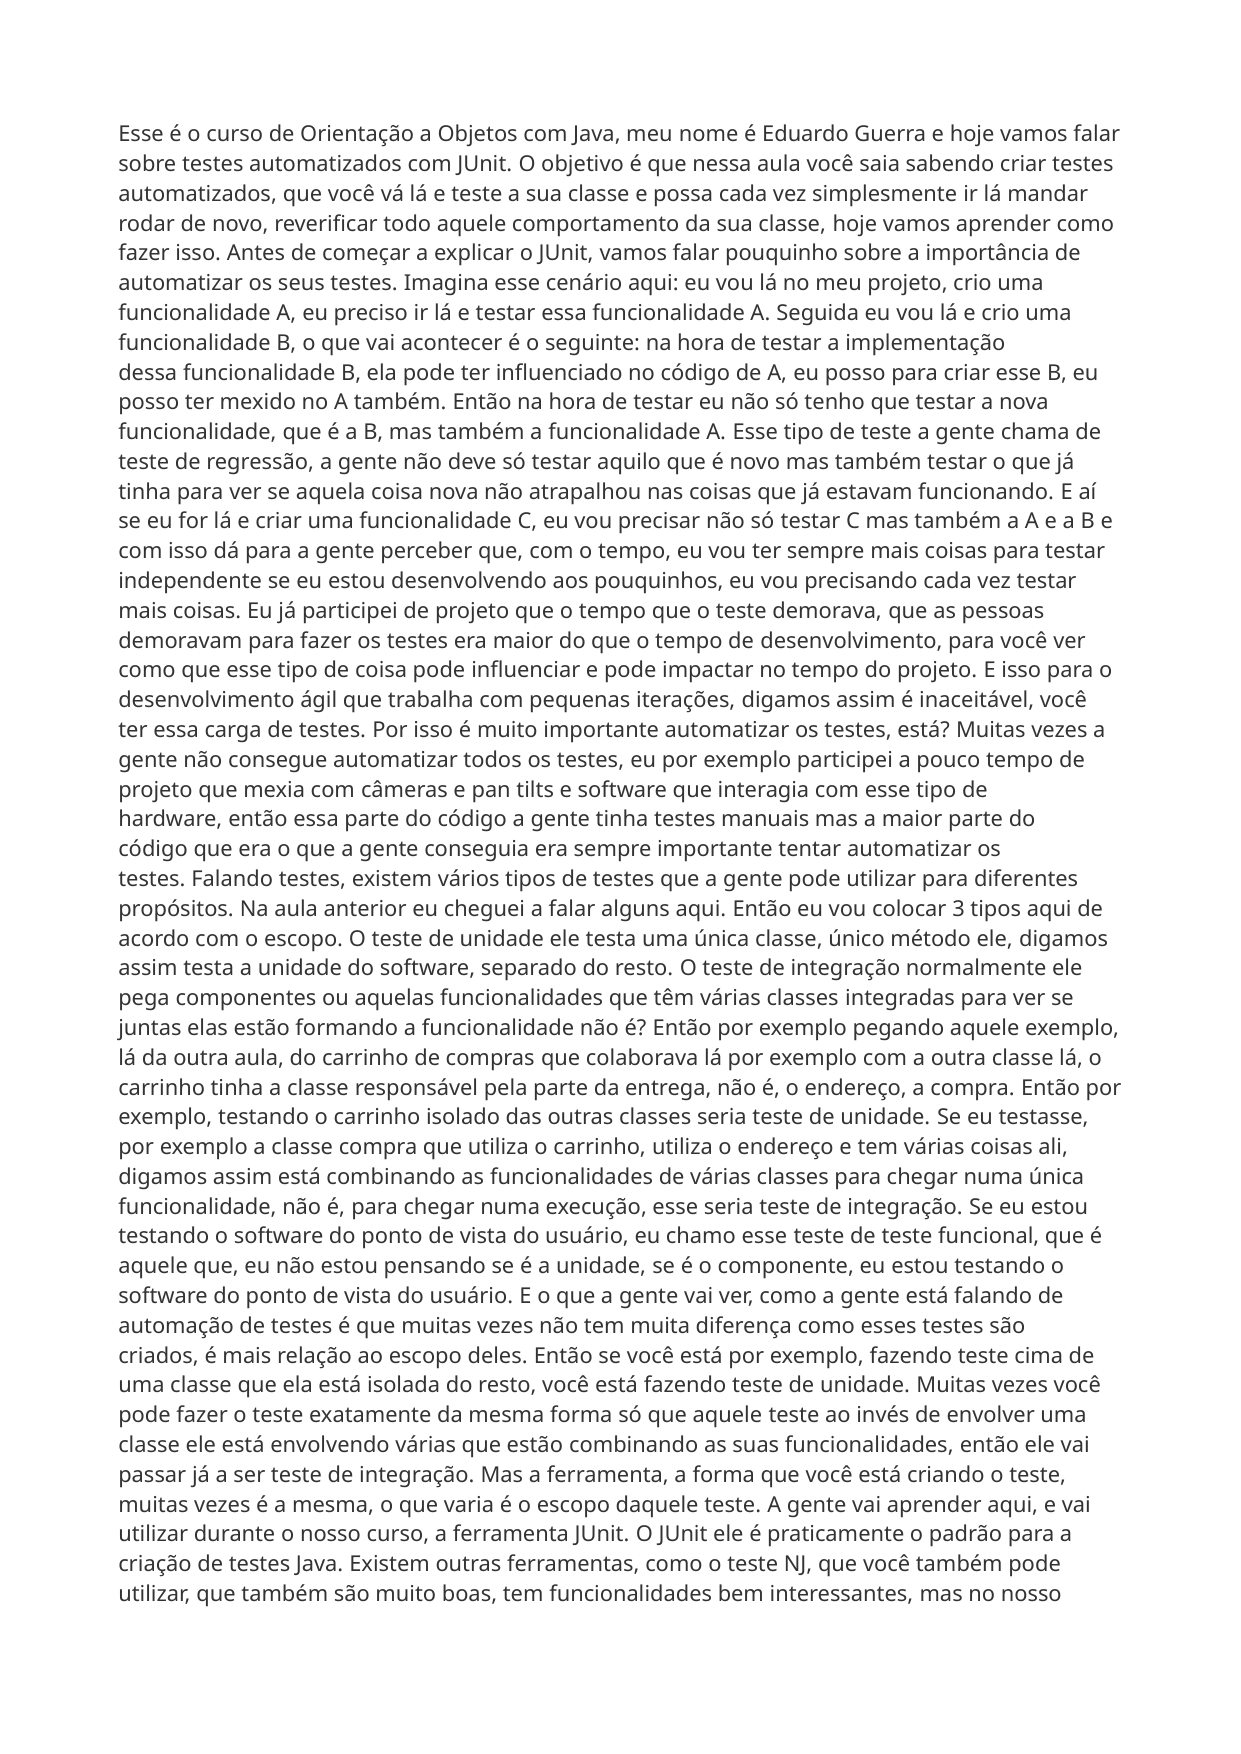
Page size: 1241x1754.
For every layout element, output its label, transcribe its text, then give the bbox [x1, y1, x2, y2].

text Esse é o curso de Orientação a Objetos com Java, meu nome é Eduardo Guerra e hoje vamos falar sobre testes automatizados com JUnit. O objetivo é que nessa aula você saia sabendo criar testes automatizados, que você vá lá e teste a sua classe e possa cada vez simplesmente ir lá mandar rodar de novo, reverificar todo aquele comportamento da sua classe, hoje vamos aprender como fazer isso. Antes de começar a explicar o JUnit, vamos falar pouquinho sobre a importância de automatizar os seus testes. Imagina esse cenário aqui: eu vou lá no meu projeto, crio uma funcionalidade A, eu preciso ir lá e testar essa funcionalidade A. Seguida eu vou lá e crio uma funcionalidade B, o que vai acontecer é o seguinte: na hora de testar a implementação dessa funcionalidade B, ela pode ter influenciado no código de A, eu posso para criar esse B, eu posso ter mexido no A também. Então na hora de testar eu não só tenho que testar a nova funcionalidade, que é a B, mas também a funcionalidade A. Esse tipo de teste a gente chama de teste de regressão, a gente não deve só testar aquilo que é novo mas também testar o que já tinha para ver se aquela coisa nova não atrapalhou nas coisas que já estavam funcionando. E aí se eu for lá e criar uma funcionalidade C, eu vou precisar não só testar C mas também a A e a B e com isso dá para a gente perceber que, com o tempo, eu vou ter sempre mais coisas para testar independente se eu estou desenvolvendo aos pouquinhos, eu vou precisando cada vez testar mais coisas. Eu já participei de projeto que o tempo que o teste demorava, que as pessoas demoravam para fazer os testes era maior do que o tempo de desenvolvimento, para você ver como que esse tipo de coisa pode influenciar e pode impactar no tempo do projeto. E isso para o desenvolvimento ágil que trabalha com pequenas iterações, digamos assim é inaceitável, você ter essa carga de testes. Por isso é muito importante automatizar os testes, está? Muitas vezes a gente não consegue automatizar todos os testes, eu por exemplo participei a pouco tempo de projeto que mexia com câmeras e pan tilts e software que interagia com esse tipo de hardware, então essa parte do código a gente tinha testes manuais mas a maior parte do código que era o que a gente conseguia era sempre importante tentar automatizar os testes. Falando testes, existem vários tipos de testes que a gente pode utilizar para diferentes propósitos. Na aula anterior eu cheguei a falar alguns aqui. Então eu vou colocar 3 tipos aqui de acordo com o escopo. O teste de unidade ele testa uma única classe, único método ele, digamos assim testa a unidade do software, separado do resto. O teste de integração normalmente ele pega componentes ou aquelas funcionalidades que têm várias classes integradas para ver se juntas elas estão formando a funcionalidade não é? Então por exemplo pegando aquele exemplo, lá da outra aula, do carrinho de compras que colaborava lá por exemplo com a outra classe lá, o carrinho tinha a classe responsável pela parte da entrega, não é, o endereço, a compra. Então por exemplo, testando o carrinho isolado das outras classes seria teste de unidade. Se eu testasse, por exemplo a classe compra que utiliza o carrinho, utiliza o endereço e tem várias coisas ali, digamos assim está combinando as funcionalidades de várias classes para chegar numa única funcionalidade, não é, para chegar numa execução, esse seria teste de integração. Se eu estou testando o software do ponto de vista do usuário, eu chamo esse teste de teste funcional, que é aquele que, eu não estou pensando se é a unidade, se é o componente, eu estou testando o software do ponto de vista do usuário. E o que a gente vai ver, como a gente está falando de automação de testes é que muitas vezes não tem muita diferença como esses testes são criados, é mais relação ao escopo deles. Então se você está por exemplo, fazendo teste cima de uma classe que ela está isolada do resto, você está fazendo teste de unidade. Muitas vezes você pode fazer o teste exatamente da mesma forma só que aquele teste ao invés de envolver uma classe ele está envolvendo várias que estão combinando as suas funcionalidades, então ele vai passar já a ser teste de integração. Mas a ferramenta, a forma que você está criando o teste, muitas vezes é a mesma, o que varia é o escopo daquele teste. A gente vai aprender aqui, e vai utilizar durante o nosso curso, a ferramenta JUnit. O JUnit ele é praticamente o padrão para a criação de testes Java. Existem outras ferramentas, como o teste NJ, que você também pode utilizar, que também são muito boas, tem funcionalidades bem interessantes, mas no nosso [118, 118, 1122, 1608]
